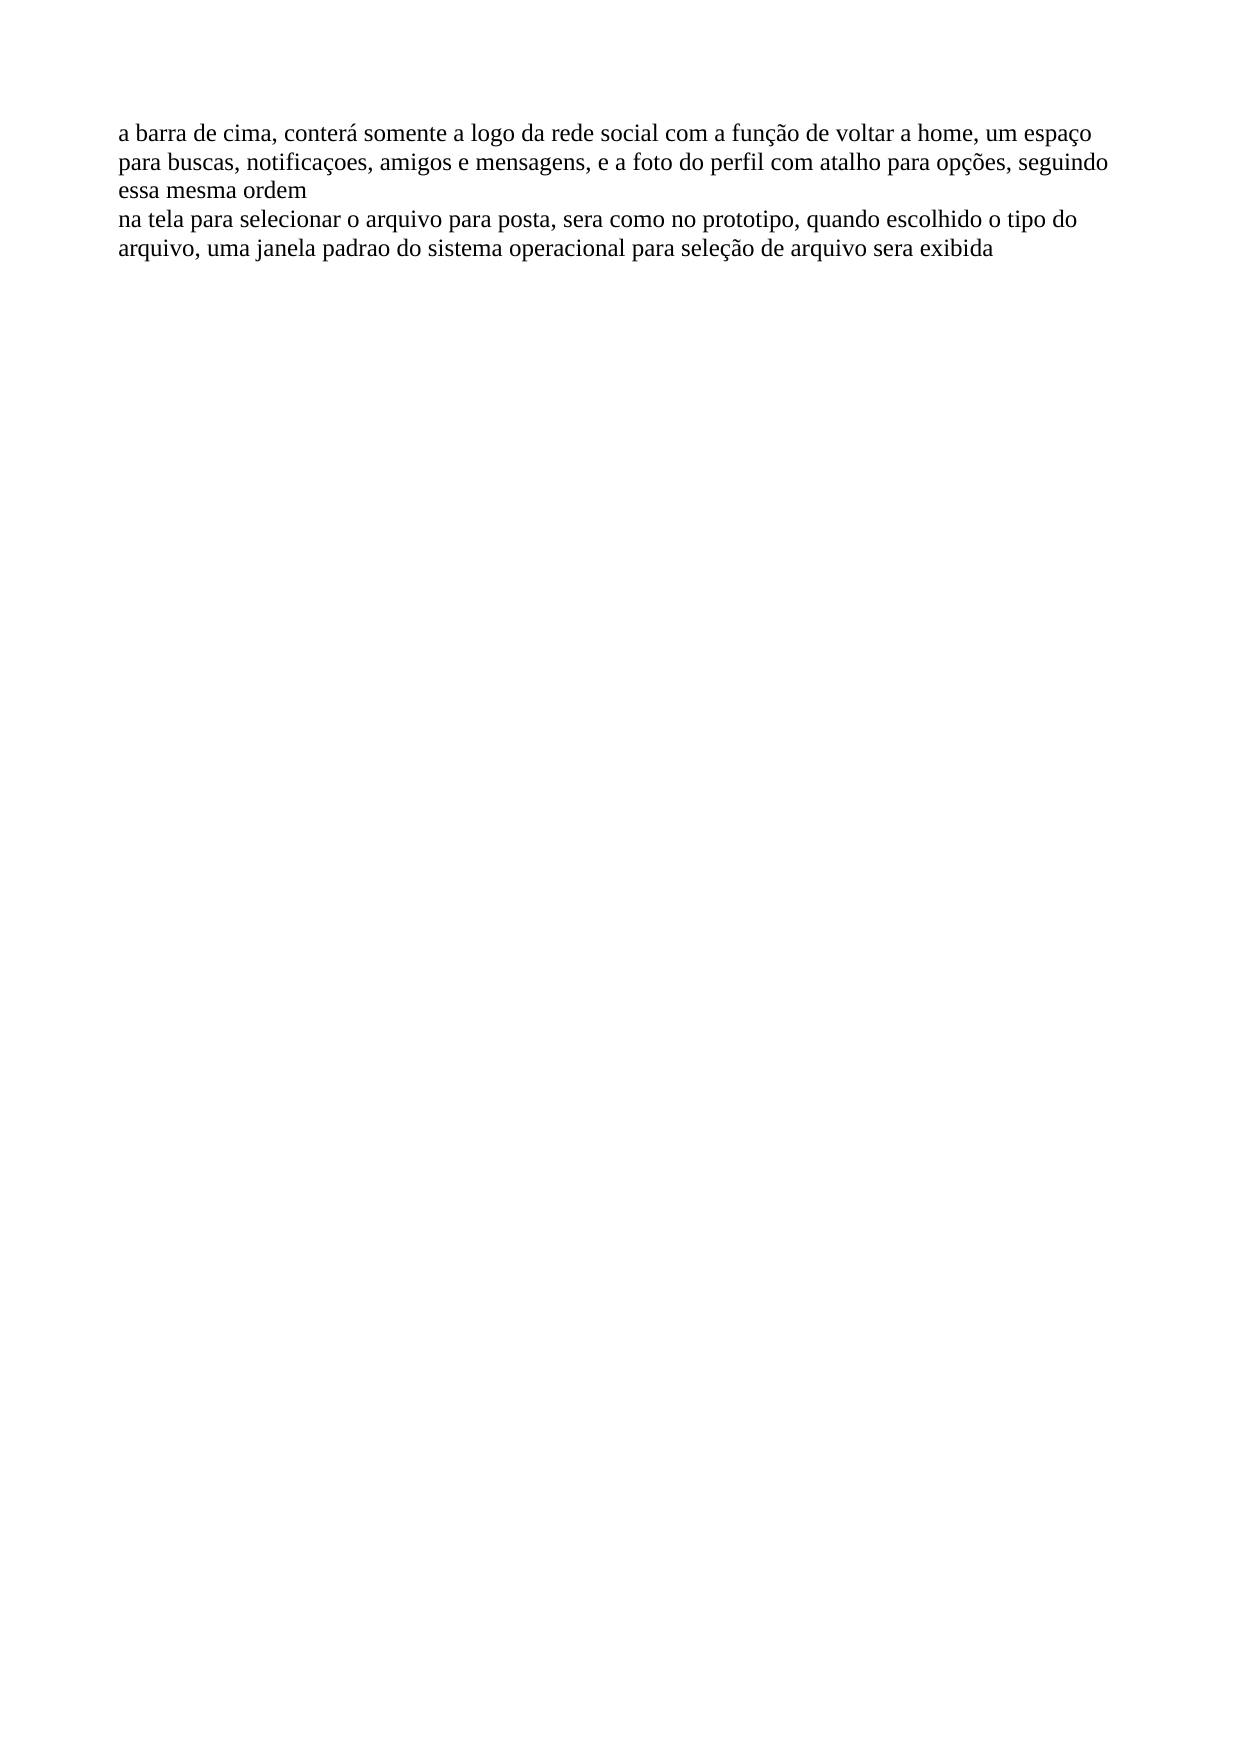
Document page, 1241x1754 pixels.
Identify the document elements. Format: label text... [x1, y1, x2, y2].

text na tela para selecionar o arquivo para posta, sera como no prototipo, quando escolhido o tipo do arquivo, uma janela padrao do sistema operacional para seleção de arquivo sera exibida [118, 204, 1122, 262]
text a barra de cima, conterá somente a logo da rede social com a função de voltar a home, um espaço para buscas, notificaçoes, amigos e mensagens, e a foto do perfil com atalho para opções, seguindo essa mesma ordem [118, 118, 1122, 204]
